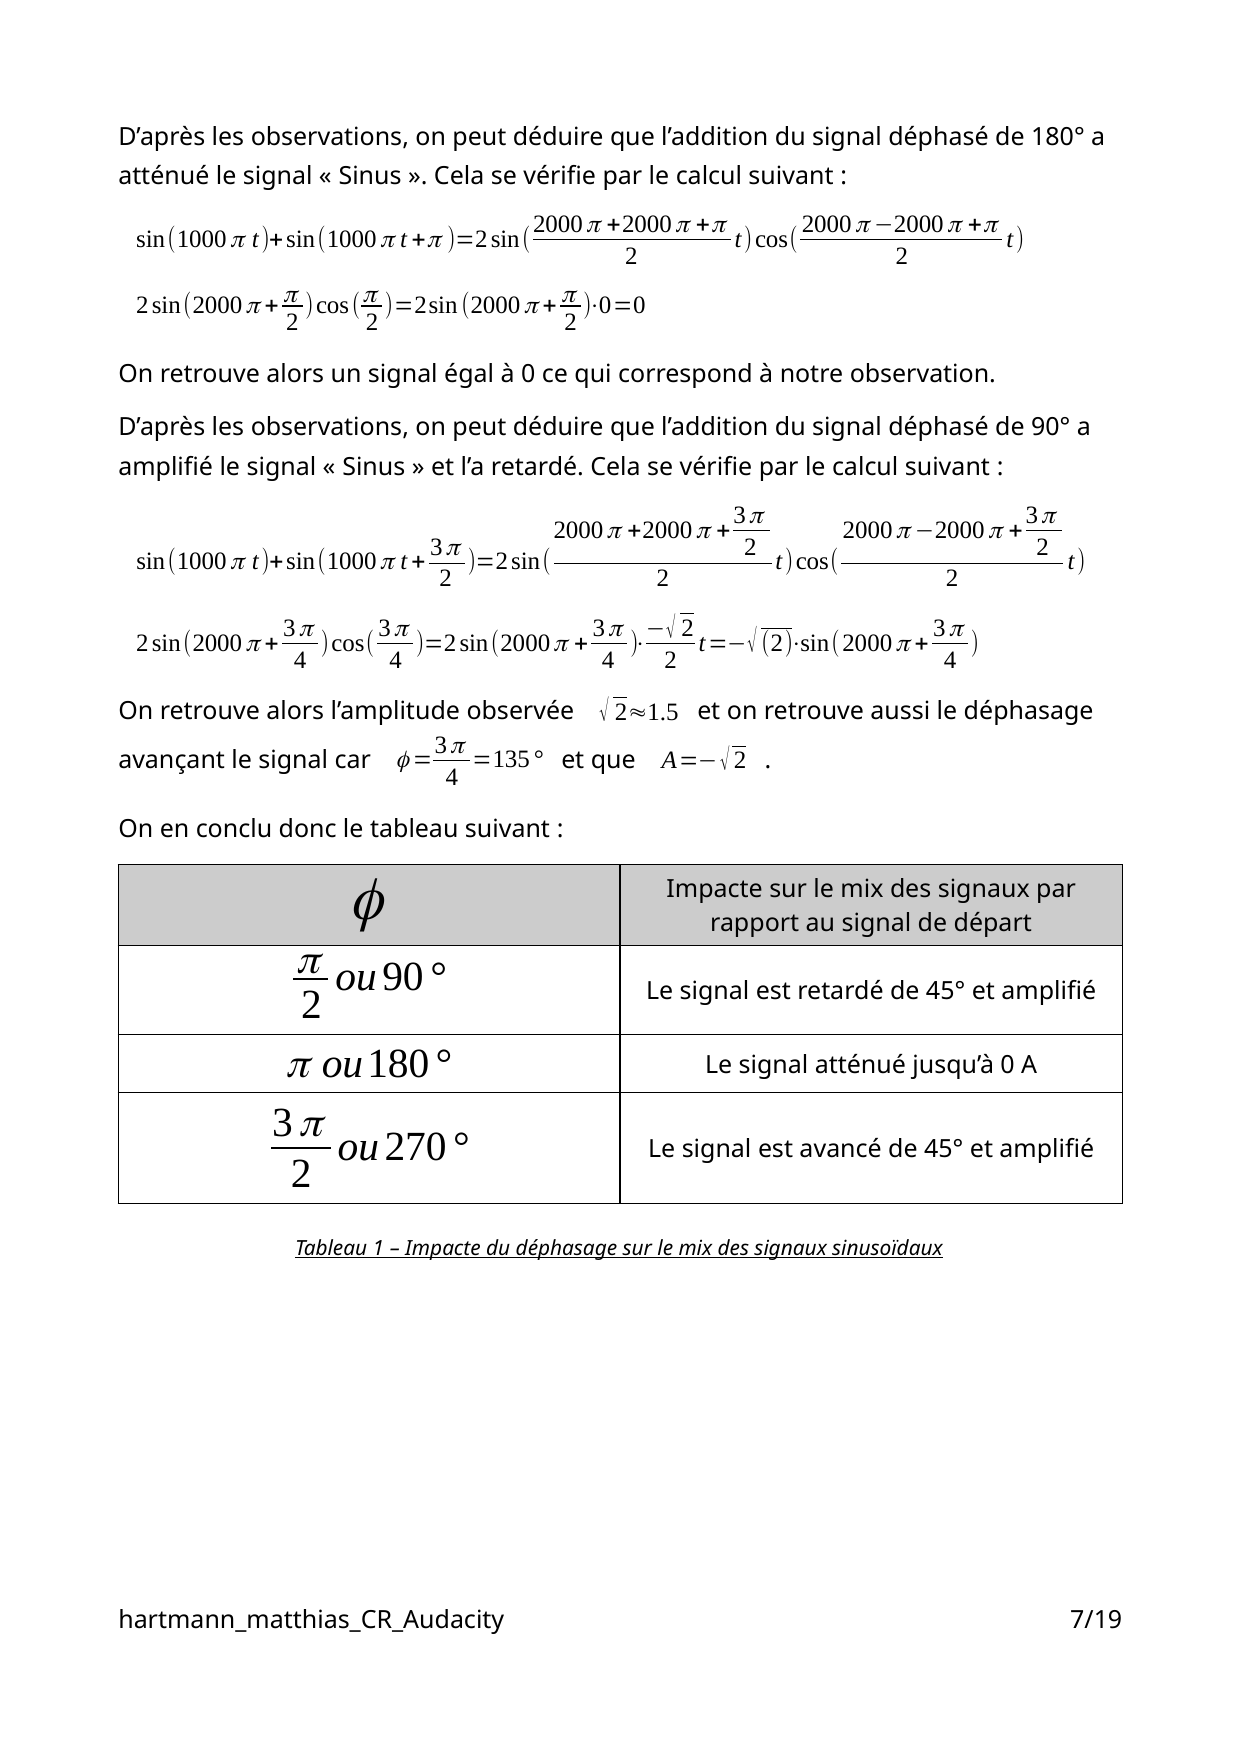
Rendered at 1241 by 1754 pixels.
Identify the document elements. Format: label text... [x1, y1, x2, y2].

table_header [119, 865, 619, 945]
text D’après les observations, on peut déduire que l’addition du signal déphasé de 180° a atténué le signal « Sinus ». Cela se vérifie par le calcul suivant : [118, 118, 1122, 191]
text Tableau 1 – Impacte du déphasage sur le mix des signaux sinusoïdaux [118, 1233, 1122, 1261]
table_cell Le signal est retardé de 45° et amplifié [621, 946, 1122, 1034]
table_cell [119, 1093, 619, 1203]
table_cell [119, 946, 619, 1034]
text On retrouve alors l’amplitude observée et on retrouve aussi le déphasage avançant le signal car et que . [118, 693, 1122, 791]
table_cell Le signal atténué jusqu’à 0 A [621, 1035, 1122, 1092]
table_header Impacte sur le mix des signaux par rapport au signal de départ [621, 865, 1122, 945]
table_cell Le signal est avancé de 45° et amplifié [621, 1093, 1122, 1203]
text D’après les observations, on peut déduire que l’addition du signal déphasé de 90° a amplifié le signal « Sinus » et l’a retardé. Cela se vérifie par le calcul suivant : [118, 409, 1122, 482]
table_cell [119, 1035, 619, 1092]
text On en conclu donc le tableau suivant : [118, 811, 1122, 844]
text On retrouve alors un signal égal à 0 ce qui correspond à notre observation. [118, 355, 1122, 389]
